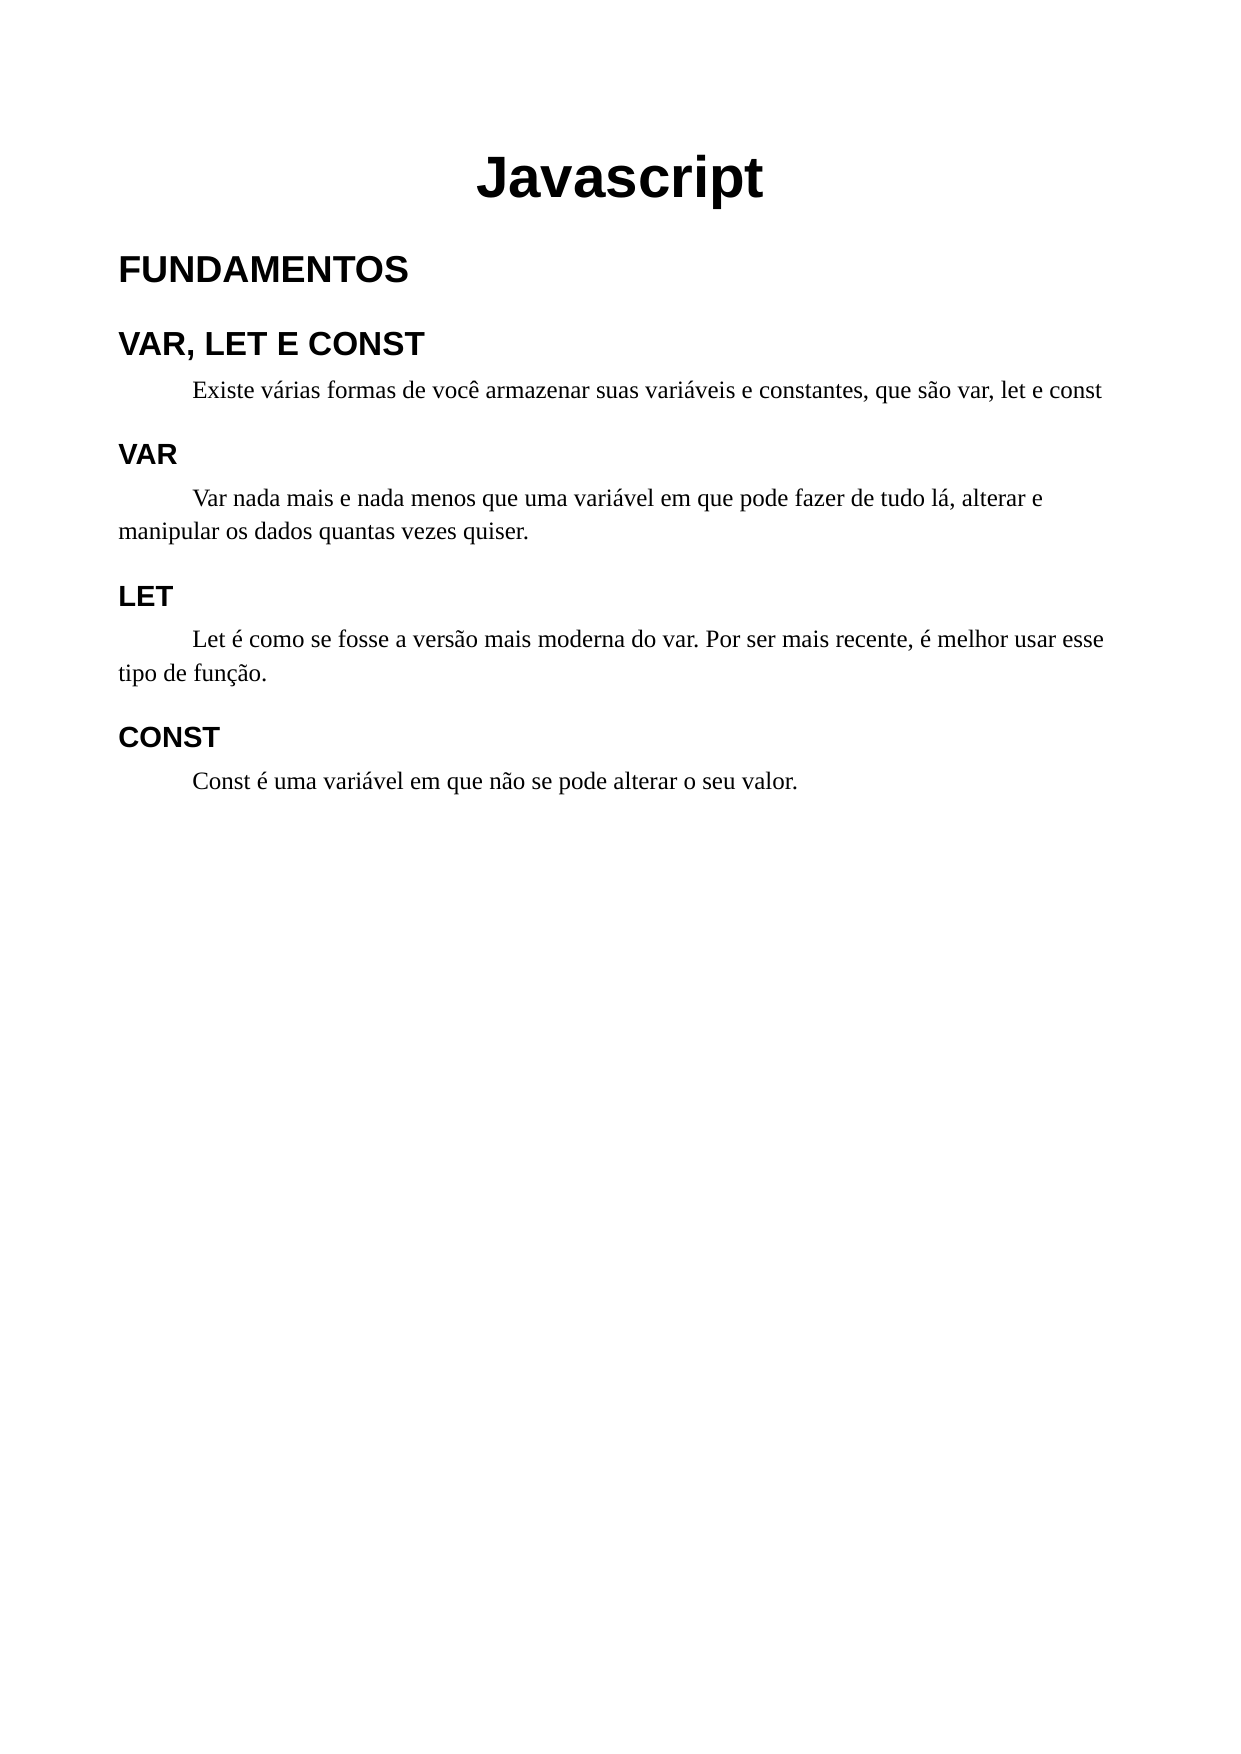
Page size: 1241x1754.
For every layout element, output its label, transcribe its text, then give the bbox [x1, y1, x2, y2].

text Var nada mais e nada menos que uma variável em que pode fazer de tudo lá, alterar e manipular os dados quantas vezes quiser. [118, 483, 1122, 545]
title Javascript [118, 143, 1122, 210]
subtitle CONST [118, 720, 1122, 753]
text Existe várias formas de você armazenar suas variáveis e constantes, que são var, let e const [118, 375, 1122, 404]
subtitle VAR [118, 437, 1122, 471]
subtitle FUNDAMENTOS [118, 248, 1122, 291]
subtitle VAR, LET E CONST [118, 324, 1122, 363]
text Const é uma variável em que não se pode alterar o seu valor. [118, 766, 1122, 794]
subtitle LET [118, 578, 1122, 612]
text Let é como se fosse a versão mais moderna do var. Por ser mais recente, é melhor usar esse tipo de função. [118, 624, 1122, 686]
